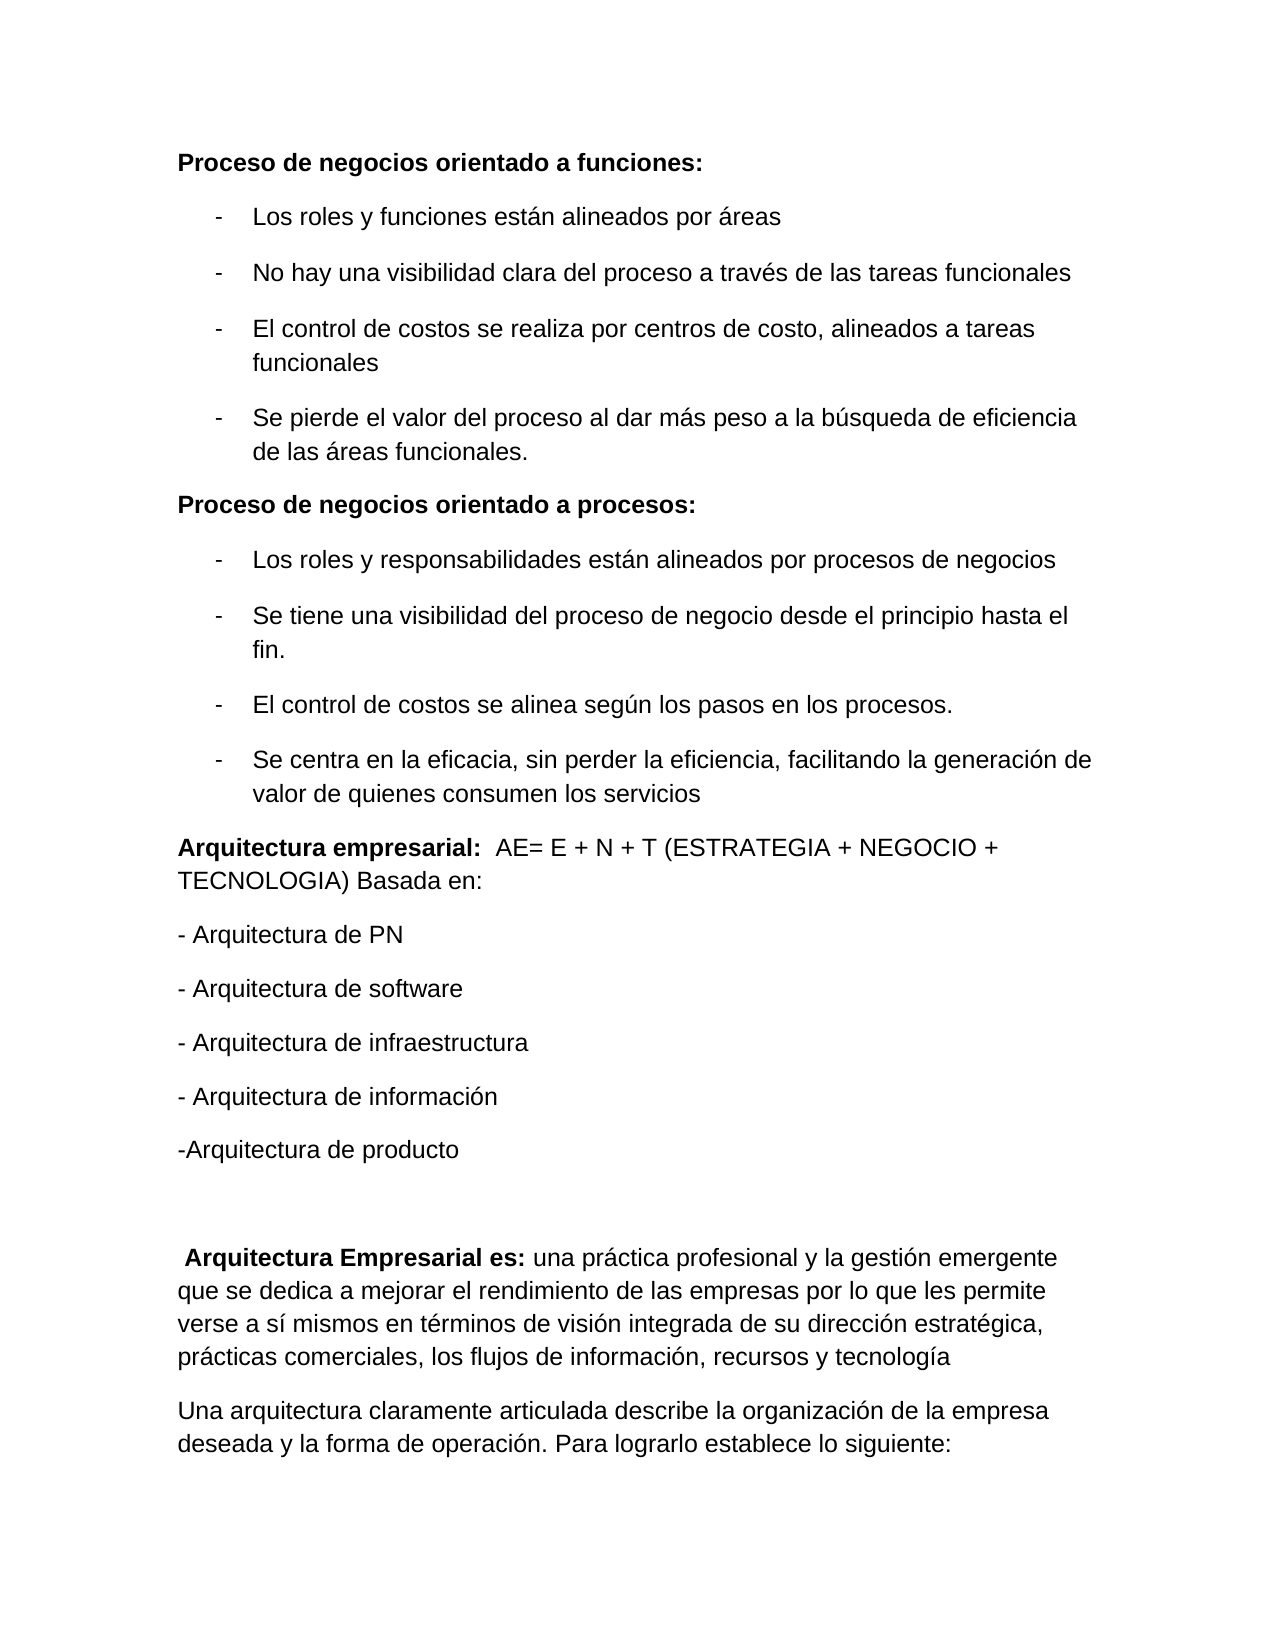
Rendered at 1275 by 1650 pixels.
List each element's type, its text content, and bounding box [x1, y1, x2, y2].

text - Arquitectura de infraestructura [177, 1028, 1098, 1057]
text Proceso de negocios orientado a procesos: [177, 490, 1098, 519]
text Arquitectura empresarial: AE= E + N + T (ESTRATEGIA + NEGOCIO + TECNOLOGIA) Basada en: [177, 833, 1098, 895]
list Se tiene una visibilidad del proceso de negocio desde el principio hasta el fin. [215, 600, 1098, 664]
text - Arquitectura de software [177, 974, 1098, 1003]
list No hay una visibilidad clara del proceso a través de las tareas funcionales [215, 257, 1098, 288]
text Una arquitectura claramente articulada describe la organización de la empresa deseada y la forma de operación. Para lograrlo establece lo siguiente: [177, 1396, 1098, 1458]
list Se centra en la eficacia, sin perder la eficiencia, facilitando la generación de valor de quienes consumen los servicios [215, 744, 1098, 808]
list El control de costos se realiza por centros de costo, alineados a tareas funcionales [215, 313, 1098, 377]
list Se pierde el valor del proceso al dar más peso a la búsqueda de eficiencia de las áreas funcionales. [215, 402, 1098, 465]
list Los roles y responsabilidades están alineados por procesos de negocios [215, 544, 1098, 575]
text Arquitectura Empresarial es: una práctica profesional y la gestión emergente que se dedica a mejorar el rendimiento de las empresas por lo que les permite verse a sí mismos en términos de visión integrada de su dirección estratégica, prácticas comerciales, los flujos de información, recursos y tecnología [177, 1243, 1098, 1371]
list El control de costos se alinea según los pasos en los procesos. [215, 689, 1098, 719]
text - Arquitectura de PN [177, 920, 1098, 949]
text - Arquitectura de información [177, 1082, 1098, 1110]
list Los roles y funciones están alineados por áreas [215, 201, 1098, 232]
text -Arquitectura de producto [177, 1136, 1098, 1164]
text Proceso de negocios orientado a funciones: [177, 148, 1098, 176]
